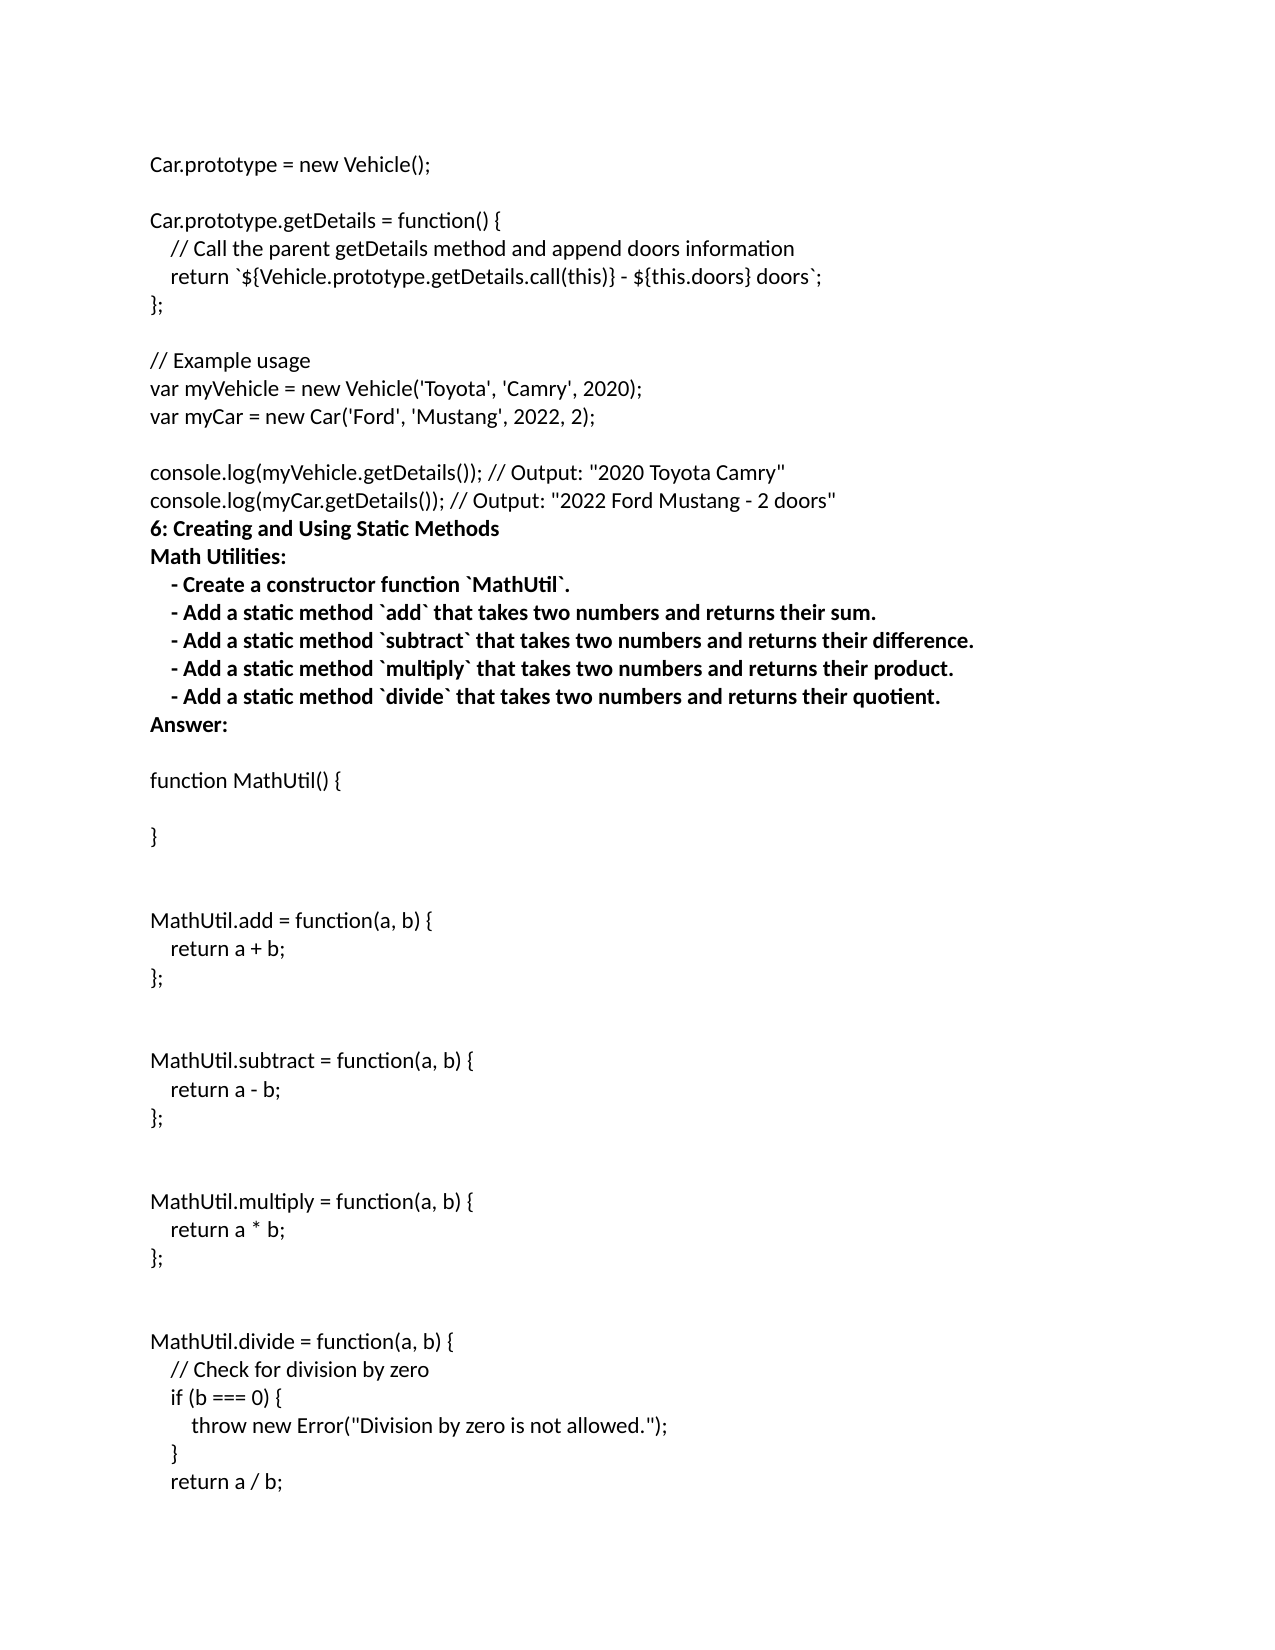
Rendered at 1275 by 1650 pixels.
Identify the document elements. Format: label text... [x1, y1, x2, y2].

text // Call the parent getDetails method and append doors information [150, 234, 1125, 262]
text }; [150, 290, 1125, 318]
text Car.prototype.getDetails = function() { [150, 206, 1125, 234]
text }; [150, 963, 1125, 991]
text return a / b; [150, 1467, 1125, 1495]
text Answer: [150, 710, 1125, 738]
text MathUtil.subtract = function(a, b) { [150, 1047, 1125, 1075]
text if (b === 0) { [150, 1383, 1125, 1411]
text } [150, 1439, 1125, 1467]
text // Check for division by zero [150, 1355, 1125, 1383]
text var myVehicle = new Vehicle('Toyota', 'Camry', 2020); [150, 374, 1125, 402]
text - Create a constructor function `MathUtil`. [150, 570, 1125, 598]
text Math Utilities: [150, 542, 1125, 570]
text var myCar = new Car('Ford', 'Mustang', 2022, 2); [150, 402, 1125, 430]
text Car.prototype = new Vehicle(); [150, 150, 1125, 178]
text - Add a static method `add` that takes two numbers and returns their sum. [150, 598, 1125, 626]
text // Example usage [150, 346, 1125, 374]
text - Add a static method `multiply` that takes two numbers and returns their product. [150, 654, 1125, 682]
text MathUtil.add = function(a, b) { [150, 907, 1125, 934]
text 6: Creating and Using Static Methods [150, 514, 1125, 542]
text throw new Error("Division by zero is not allowed."); [150, 1411, 1125, 1439]
text function MathUtil() { [150, 766, 1125, 794]
text return a - b; [150, 1075, 1125, 1103]
text return `${Vehicle.prototype.getDetails.call(this)} - ${this.doors} doors`; [150, 262, 1125, 290]
text return a + b; [150, 934, 1125, 963]
text MathUtil.multiply = function(a, b) { [150, 1187, 1125, 1215]
text }; [150, 1243, 1125, 1271]
text } [150, 822, 1125, 851]
text - Add a static method `divide` that takes two numbers and returns their quotient. [150, 682, 1125, 710]
text - Add a static method `subtract` that takes two numbers and returns their difference. [150, 626, 1125, 654]
text console.log(myVehicle.getDetails()); // Output: "2020 Toyota Camry" [150, 458, 1125, 486]
text }; [150, 1103, 1125, 1131]
text MathUtil.divide = function(a, b) { [150, 1327, 1125, 1355]
text console.log(myCar.getDetails()); // Output: "2022 Ford Mustang - 2 doors" [150, 486, 1125, 514]
text return a * b; [150, 1215, 1125, 1243]
